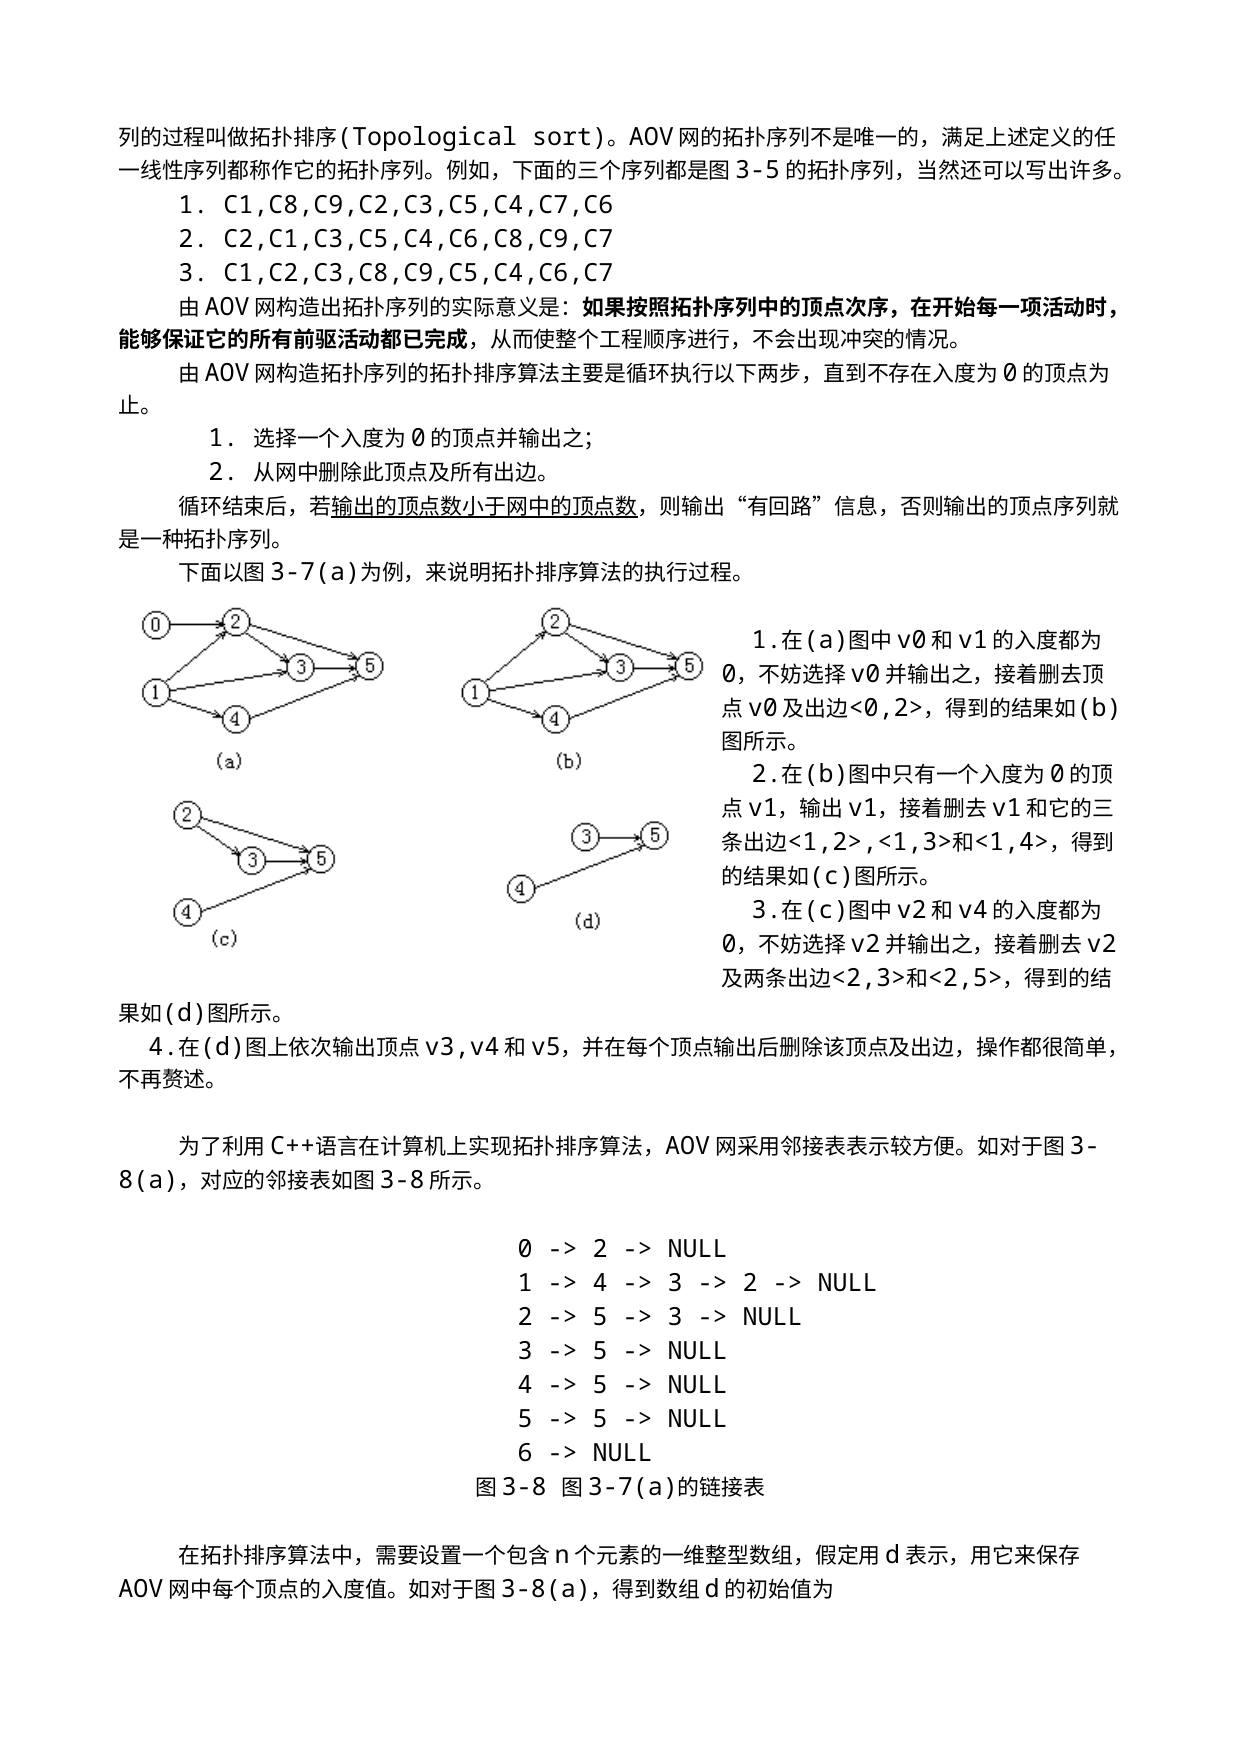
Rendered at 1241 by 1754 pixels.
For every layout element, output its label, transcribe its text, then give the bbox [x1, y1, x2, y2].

text 2. C2,C1,C3,C5,C4,C6,C8,C9,C7 [118, 220, 1122, 254]
text 为了利用C++语言在计算机上实现拓扑排序算法，AOV网采用邻接表表示较方便。如对于图3-8(a)，对应的邻接表如图3-8所示。 [118, 1128, 1122, 1196]
text 下面以图3-7(a)为例，来说明拓扑排序算法的执行过程。 [118, 554, 1122, 588]
text 1.在(a)图中v0和v1的入度都为0，不妨选择v0并输出之，接着删去顶点v0及出边<0,2>，得到的结果如(b)图所示。 [722, 622, 1122, 756]
picture [119, 592, 722, 963]
text 3. C1,C2,C3,C8,C9,C5,C4,C6,C7 [118, 254, 1122, 288]
text 在拓扑排序算法中，需要设置一个包含n个元素的一维整型数组，假定用d表示，用它来保存AOV网中每个顶点的入度值。如对于图3-8(a)，得到数组d的初始值为 [118, 1537, 1122, 1605]
text 1 -> 4 -> 3 -> 2 -> NULL [118, 1264, 1122, 1298]
text 1. C1,C8,C9,C2,C3,C5,C4,C7,C6 [118, 186, 1122, 220]
text 3.在(c)图中v2和v4的入度都为0，不妨选择v2并输出之，接着删去v2及两条出边<2,3>和<2,5>，得到的结果如(d)图所示。 [118, 892, 1122, 1028]
text 5 -> 5 -> NULL [118, 1401, 1122, 1434]
text 3 -> 5 -> NULL [118, 1332, 1122, 1366]
text 6 -> NULL [118, 1434, 1122, 1469]
text 2.在(b)图中只有一个入度为0的顶点v1，输出v1，接着删去v1和它的三条出边<1,2>,<1,3>和<1,4>，得到的结果如(c)图所示。 [722, 756, 1122, 892]
text 图3-8 图3-7(a)的链接表 [118, 1469, 1122, 1503]
text 在AOV网中，若不存在回路，则所有活动可排列成一个线性序列，使得每个活动的所有前驱活动都排在该活动的前面，我们把此序列叫做拓扑序列(Topological order)，由AOV网构造拓扑序列的过程叫做拓扑排序(Topological sort)。AOV网的拓扑序列不是唯一的，满足上述定义的任一线性序列都称作它的拓扑序列。例如，下面的三个序列都是图3-5的拓扑序列，当然还可以写出许多。 [118, 118, 1122, 186]
text 4.在(d)图上依次输出顶点v3,v4和v5，并在每个顶点输出后删除该顶点及出边，操作都很简单，不再赘述。 [118, 1028, 1122, 1094]
text 2 -> 5 -> 3 -> NULL [118, 1298, 1122, 1332]
text 由AOV网构造拓扑序列的拓扑排序算法主要是循环执行以下两步，直到不存在入度为0的顶点为止。 [118, 354, 1122, 420]
text 4 -> 5 -> NULL [118, 1366, 1122, 1401]
text 循环结束后，若输出的顶点数小于网中的顶点数，则输出“有回路”信息，否则输出的顶点序列就是一种拓扑序列。 [118, 488, 1122, 554]
text 1. 选择一个入度为0的顶点并输出之； [118, 420, 1122, 454]
text 2. 从网中删除此顶点及所有出边。 [118, 454, 1122, 488]
text 0 -> 2 -> NULL [118, 1230, 1122, 1264]
text 由AOV网构造出拓扑序列的实际意义是：如果按照拓扑序列中的顶点次序，在开始每一项活动时，能够保证它的所有前驱活动都已完成，从而使整个工程顺序进行，不会出现冲突的情况。 [118, 288, 1122, 354]
